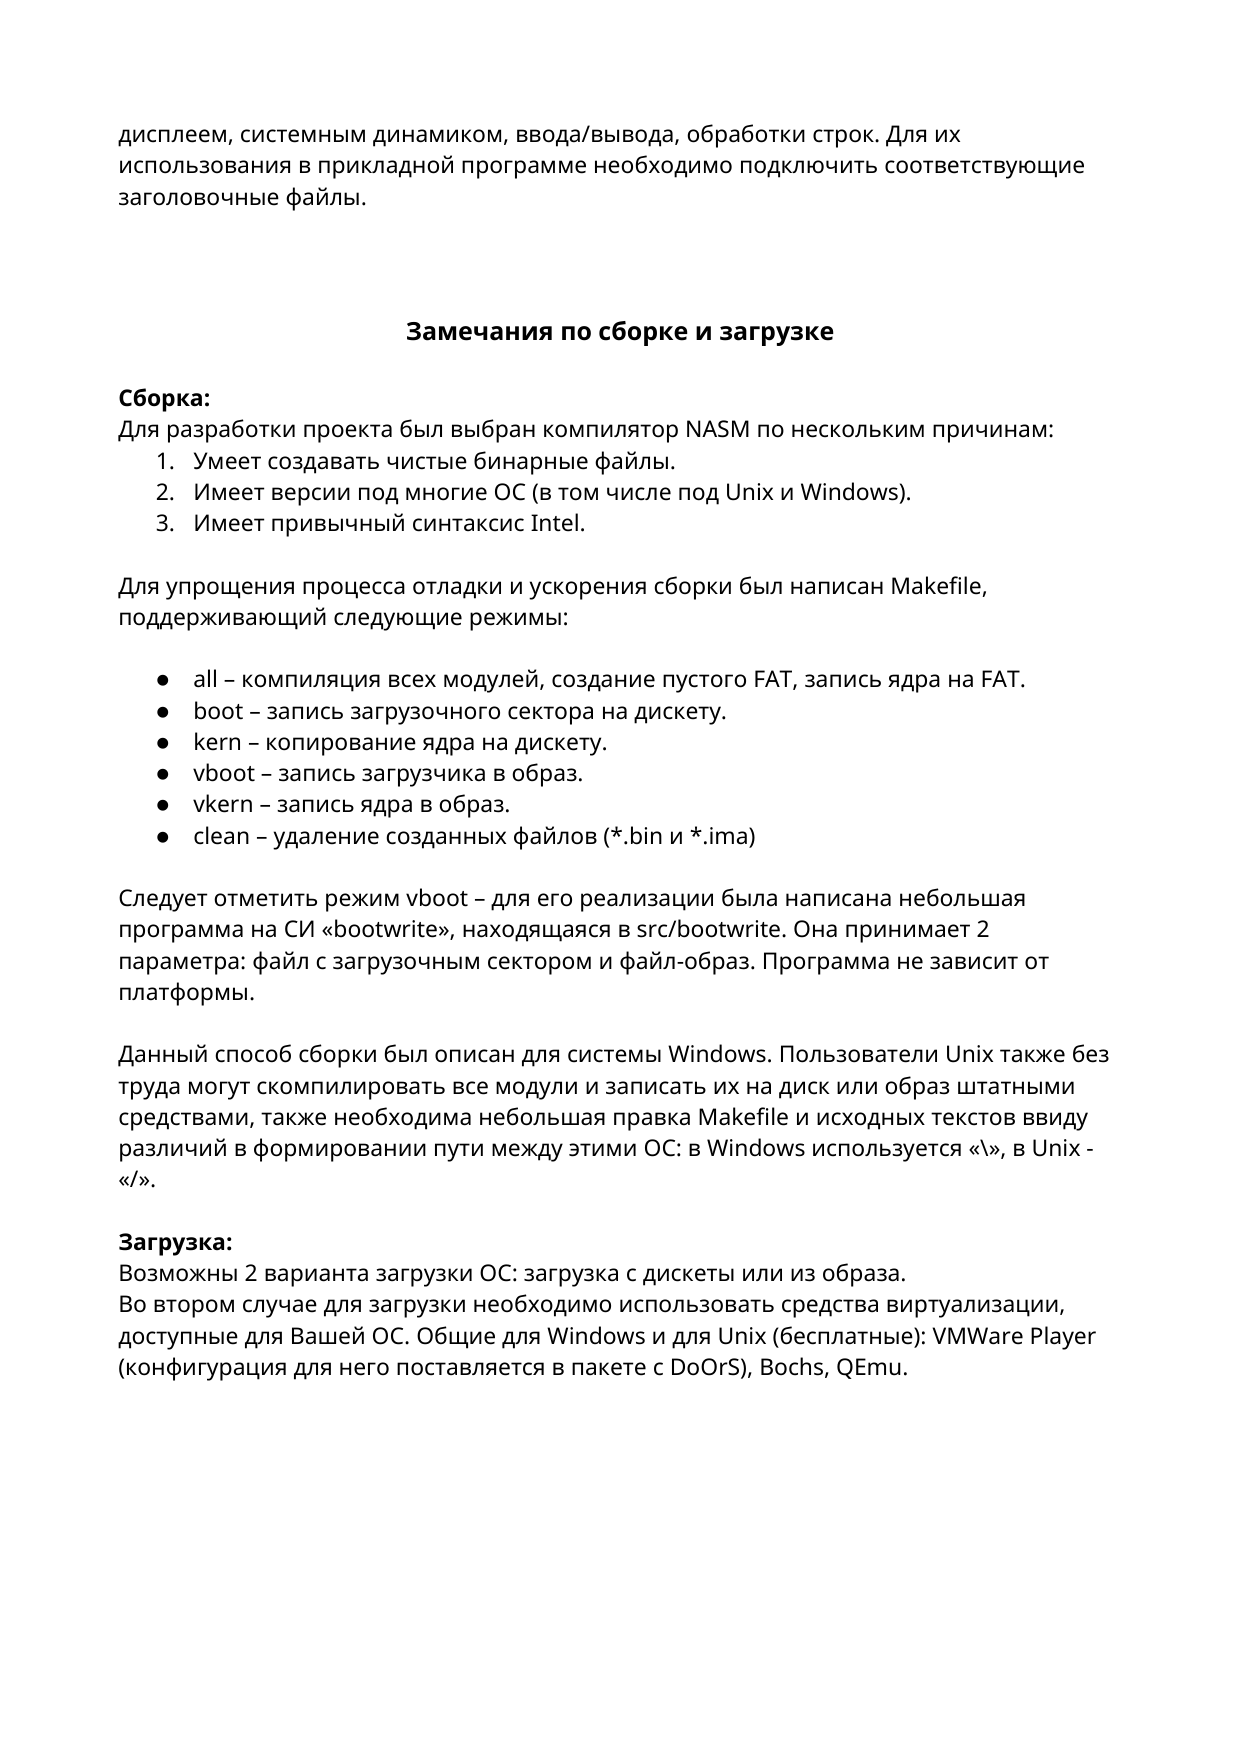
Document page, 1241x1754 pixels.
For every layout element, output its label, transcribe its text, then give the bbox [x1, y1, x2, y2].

list clean – удаление созданных файлов (*.bin и *.ima) [156, 820, 1122, 851]
text Замечания по сборке и загрузке [118, 314, 1122, 348]
list kern – копирование ядра на дискету. [156, 726, 1122, 757]
text Данный способ сборки был описан для системы Windows. Пользователи Unix также без труда могут скомпилировать все модули и записать их на диск или образ штатными средствами, также необходима небольшая правка Makefile и исходных текстов ввиду различий в формировании пути между этими ОС: в Windows используется «\», в Unix - «/». [118, 1038, 1122, 1195]
text Загрузка: [118, 1226, 1122, 1257]
list vboot – запись загрузчика в образ. [156, 757, 1122, 788]
text Для разработки проекта был выбран компилятор NASM по нескольким причинам: [118, 413, 1122, 445]
text Возможны 2 варианта загрузки ОС: загрузка с дискеты или из образа. [118, 1257, 1122, 1288]
list Имеет привычный синтаксис Intel. [156, 507, 1122, 538]
list all – компиляция всех модулей, создание пустого FAT, запись ядра на FAT. [156, 663, 1122, 695]
text Следует отметить режим vboot – для его реализации была написана небольшая программа на СИ «bootwrite», находящаяся в src/bootwrite. Она принимает 2 параметра: файл с загрузочным сектором и файл-образ. Программа не зависит от платформы. [118, 882, 1122, 1007]
list Умеет создавать чистые бинарные файлы. [156, 445, 1122, 476]
text Для упрощения процесса отладки и ускорения сборки был написан Makefile, поддерживающий следующие режимы: [118, 570, 1122, 632]
text дисплеем, системным динамиком, ввода/вывода, обработки строк. Для их использования в прикладной программе необходимо подключить соответствующие заголовочные файлы. [118, 118, 1122, 212]
text Во втором случае для загрузки необходимо использовать средства виртуализации, доступные для Вашей ОС. Общие для Windows и для Unix (бесплатные): VMWare Player (конфигурация для него поставляется в пакете с DoOrS), Bochs, QEmu. [118, 1288, 1122, 1382]
text Сборка: [118, 382, 1122, 413]
list boot – запись загрузочного сектора на дискету. [156, 695, 1122, 726]
list Имеет версии под многие ОС (в том числе под Unix и Windows). [156, 476, 1122, 507]
list vkern – запись ядра в образ. [156, 788, 1122, 820]
